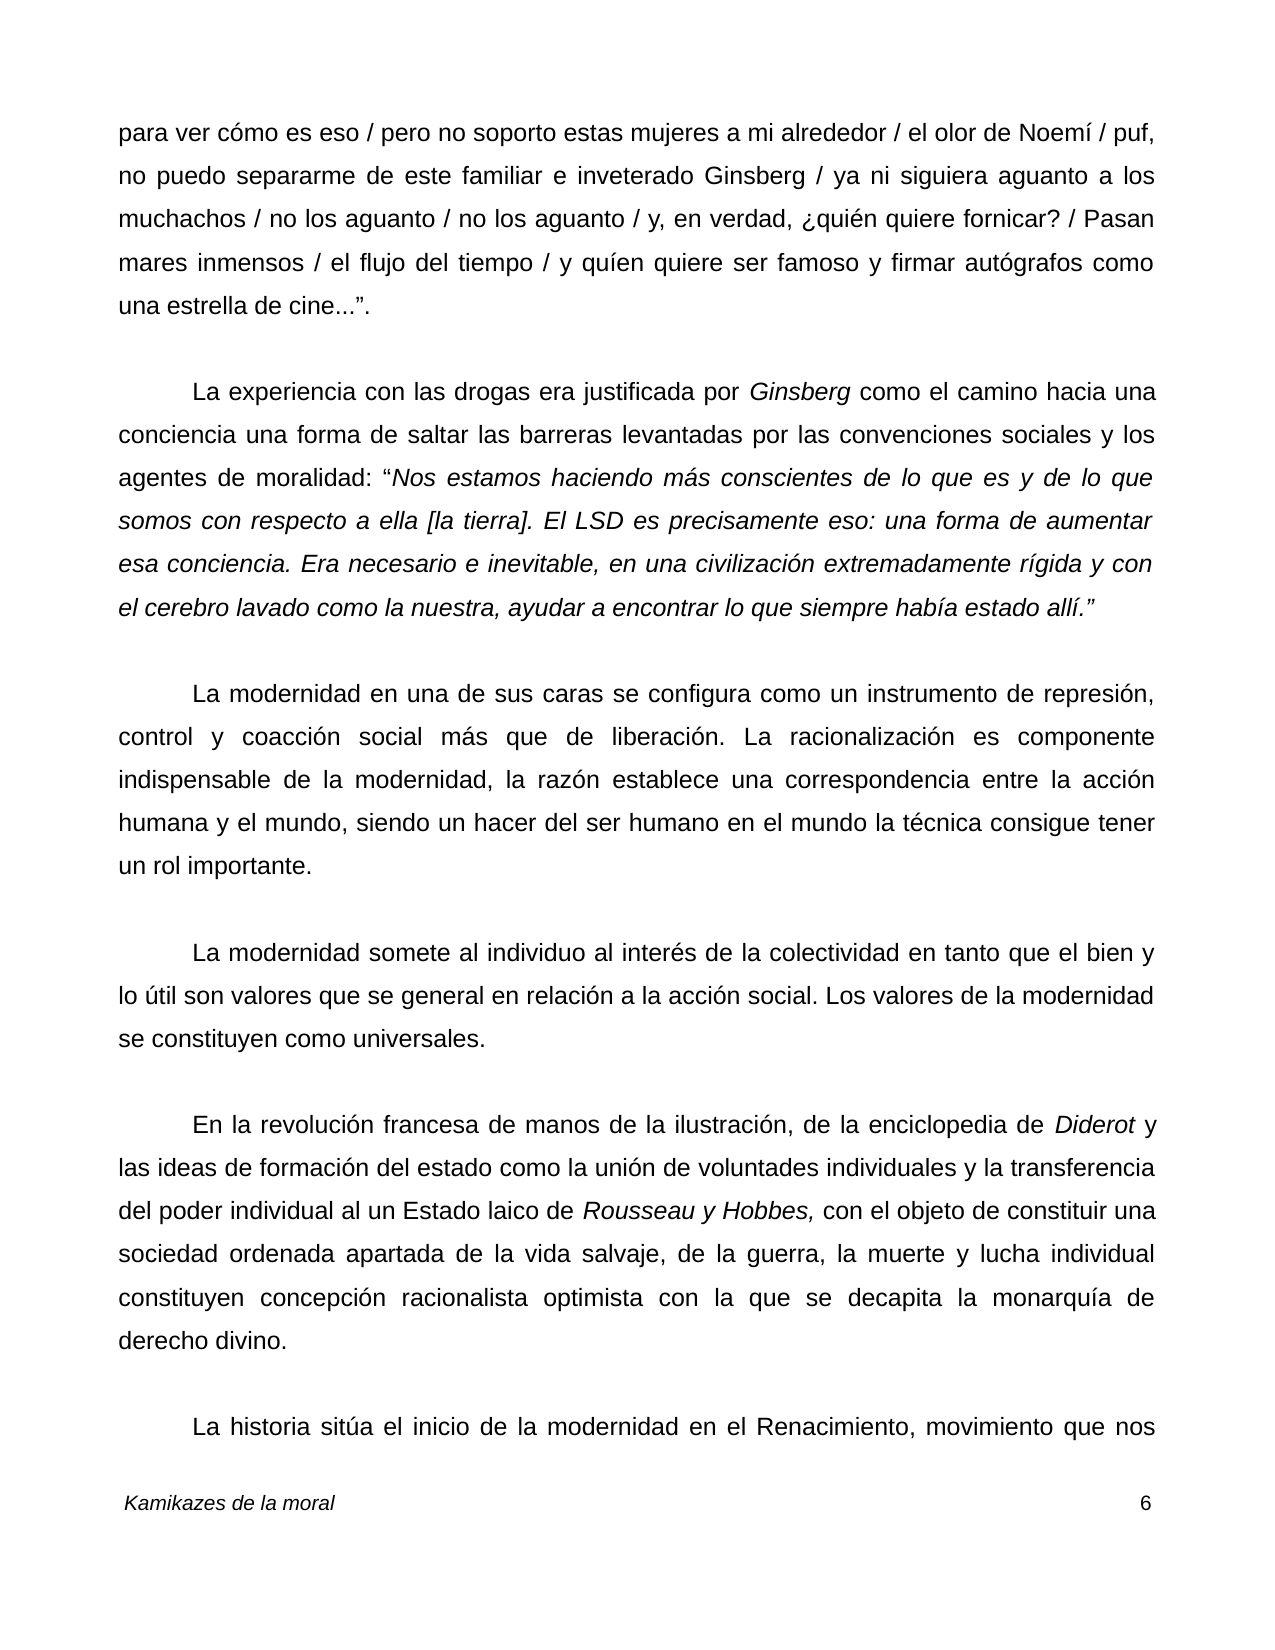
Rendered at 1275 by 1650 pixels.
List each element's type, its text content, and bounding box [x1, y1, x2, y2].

text para ver cómo es eso / pero no soporto estas mujeres a mi alrededor / el olor de Noemí / puf, no puedo separarme de este familiar e inveterado Ginsberg / ya ni siguiera aguanto a los muchachos / no los aguanto / no los aguanto / y, en verdad, ¿quién quiere fornicar? / Pasan mares inmensos / el flujo del tiempo / y quíen quiere ser famoso y firmar autógrafos como una estrella de cine...”. [118, 118, 1157, 319]
text En la revolución francesa de manos de la ilustración, de la enciclopedia de Diderot y las ideas de formación del estado como la unión de voluntades individuales y la transferencia del poder individual al un Estado laico de Rousseau y Hobbes, con el objeto de constituir una sociedad ordenada apartada de la vida salvaje, de la guerra, la muerte y lucha individual constituyen concepción racionalista optimista con la que se decapita la monarquía de derecho divino. [118, 1110, 1157, 1354]
text La historia sitúa el inicio de la modernidad en el Renacimiento, movimiento que nos [118, 1412, 1157, 1441]
text La modernidad somete al individuo al interés de la colectividad en tanto que el bien y lo útil son valores que se general en relación a la acción social. Los valores de la modernidad se constituyen como universales. [118, 937, 1157, 1052]
text La experiencia con las drogas era justificada por Ginsberg como el camino hacia una conciencia una forma de saltar las barreras levantadas por las convenciones sociales y los agentes de moralidad: “Nos estamos haciendo más conscientes de lo que es y de lo que somos con respecto a ella [la tierra]. El LSD es precisamente eso: una forma de aumentar esa conciencia. Era necesario e inevitable, en una civilización extremadamente rígida y con el cerebro lavado como la nuestra, ayudar a encontrar lo que siempre había estado allí.” [118, 377, 1157, 621]
text La modernidad en una de sus caras se configura como un instrumento de represión, control y coacción social más que de liberación. La racionalización es componente indispensable de la modernidad, la razón establece una correspondencia entre la acción humana y el mundo, siendo un hacer del ser humano en el mundo la técnica consigue tener un rol importante. [118, 679, 1157, 880]
